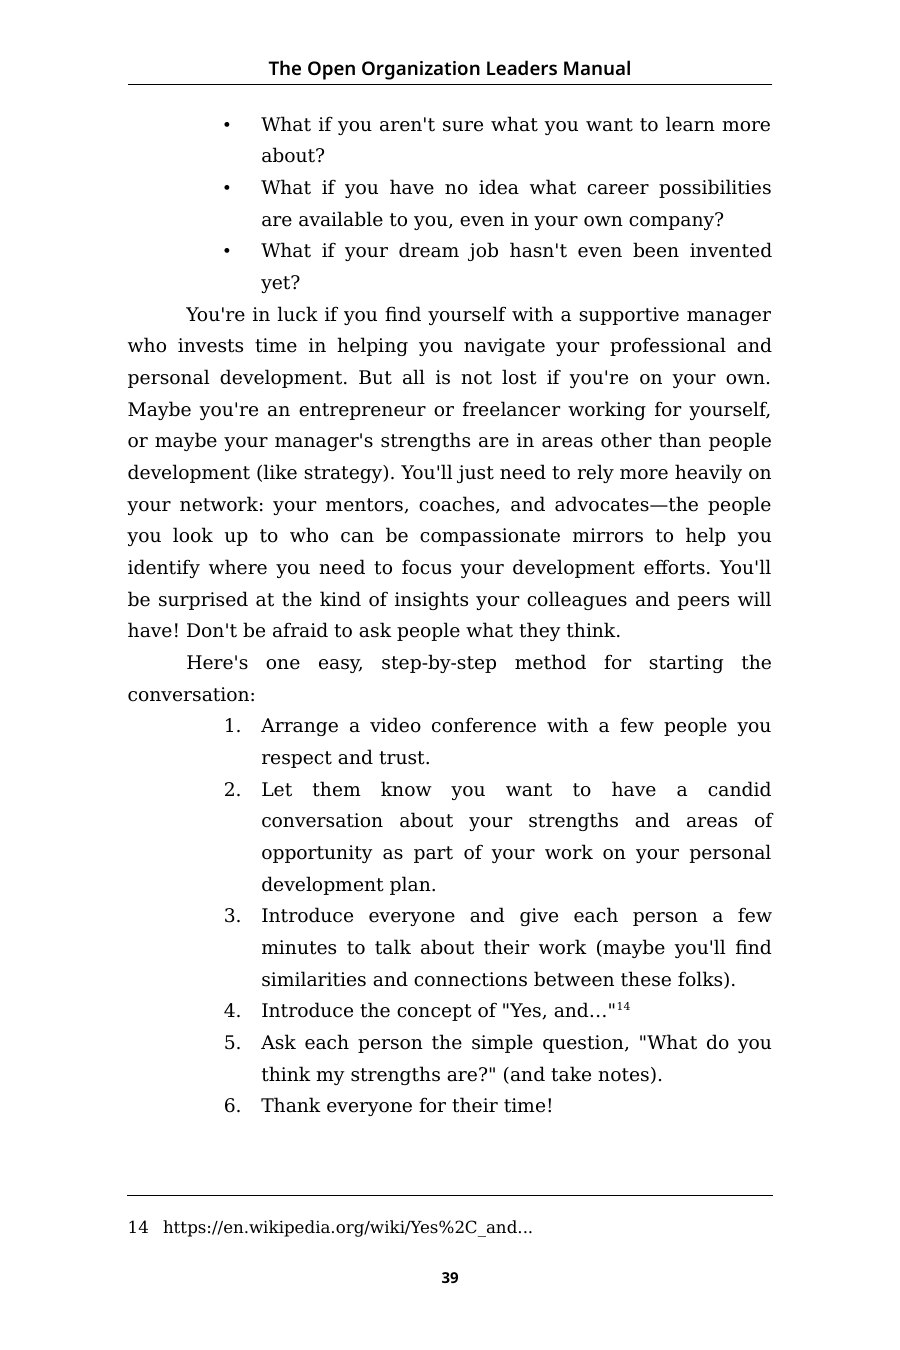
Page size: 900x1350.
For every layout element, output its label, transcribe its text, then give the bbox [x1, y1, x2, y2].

list Ask each person the simple question, "What do you think my strengths are?" (and take notes). [223, 1032, 772, 1086]
list What if you aren't sure what you want to learn more about? [223, 114, 772, 167]
list Introduce everyone and give each person a few minutes to talk about their work (maybe you'll find similarities and connections between these folks). [223, 906, 772, 991]
list Let them know you want to have a candid conversation about your strengths and areas of opportunity as part of your work on your personal development plan. [223, 779, 772, 896]
list Introduce the concept of "Yes, and…" [223, 1001, 772, 1022]
text You're in luck if you find yourself with a supportive manager who invests time in helping you navigate your professional and personal development. But all is not lost if you're on your own. Maybe you're an entrepreneur or freelancer working for yourself, or maybe your manager's strengths are in areas other than people development (like strategy). You'll just need to rely more heavily on your network: your mentors, coaches, and advocates—the people you look up to who can be compassionate mirrors to help you identify where you need to focus your development efforts. You'll be surprised at the kind of insights your colleagues and peers will have! Don't be afraid to ask people what they think. [127, 304, 772, 642]
text Here's one easy, step-by-step method for starting the conversation: [127, 652, 772, 706]
list Thank everyone for their time! [223, 1096, 772, 1117]
list Arrange a video conference with a few people you respect and trust. [223, 716, 772, 769]
list https://en.wikipedia.org/wiki/Yes%2C_and... [127, 1218, 772, 1237]
list What if you have no idea what career possibilities are available to you, even in your own company? [223, 177, 772, 231]
list What if your dream job hasn't even been invented yet? [223, 241, 772, 294]
